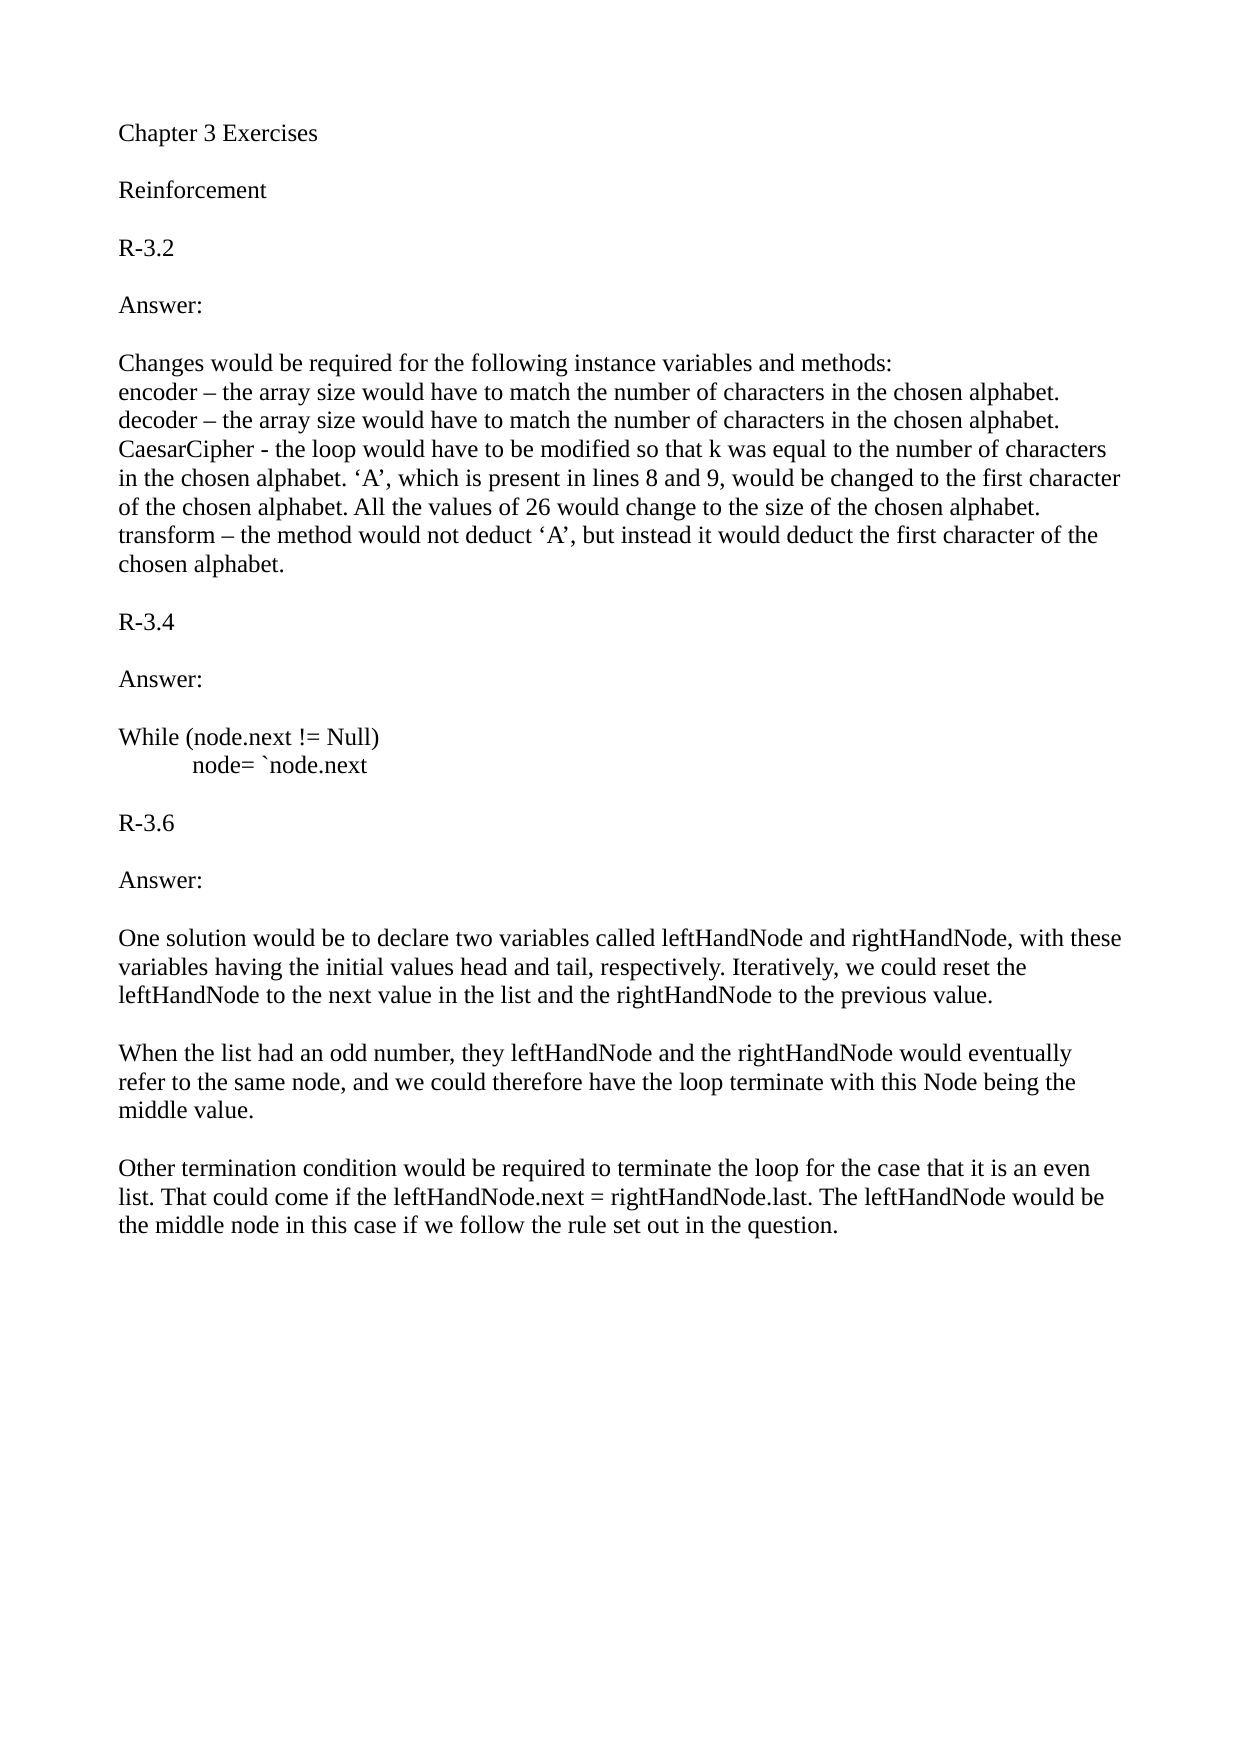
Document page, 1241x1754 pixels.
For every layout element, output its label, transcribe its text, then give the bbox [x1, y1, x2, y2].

text Other termination condition would be required to terminate the loop for the case that it is an even list. That could come if the leftHandNode.next = rightHandNode.last. The leftHandNode would be the middle node in this case if we follow the rule set out in the question. [118, 1153, 1122, 1239]
text CaesarCipher - the loop would have to be modified so that k was equal to the number of characters in the chosen alphabet. ‘A’, which is present in lines 8 and 9, would be changed to the first character of the chosen alphabet. All the values of 26 would change to the size of the chosen alphabet. [118, 434, 1122, 521]
text encoder – the array size would have to match the number of characters in the chosen alphabet. [118, 377, 1122, 406]
text R-3.4 [118, 607, 1122, 636]
text transform – the method would not deduct ‘A’, but instead it would deduct the first character of the chosen alphabet. [118, 521, 1122, 578]
text Answer: [118, 664, 1122, 693]
text Answer: [118, 291, 1122, 319]
text While (node.next != Null) [118, 722, 1122, 751]
text One solution would be to declare two variables called leftHandNode and rightHandNode, with these variables having the initial values head and tail, respectively. Iteratively, we could reset the leftHandNode to the next value in the list and the rightHandNode to the previous value. [118, 923, 1122, 1009]
text R-3.2 [118, 233, 1122, 262]
text Changes would be required for the following instance variables and methods: [118, 348, 1122, 377]
text Answer: [118, 866, 1122, 894]
text R-3.6 [118, 808, 1122, 837]
text Chapter 3 Exercises [118, 118, 1122, 147]
text node= `node.next [118, 751, 1122, 779]
text decoder – the array size would have to match the number of characters in the chosen alphabet. [118, 406, 1122, 434]
text Reinforcement [118, 176, 1122, 204]
text When the list had an odd number, they leftHandNode and the rightHandNode would eventually refer to the same node, and we could therefore have the loop terminate with this Node being the middle value. [118, 1038, 1122, 1124]
